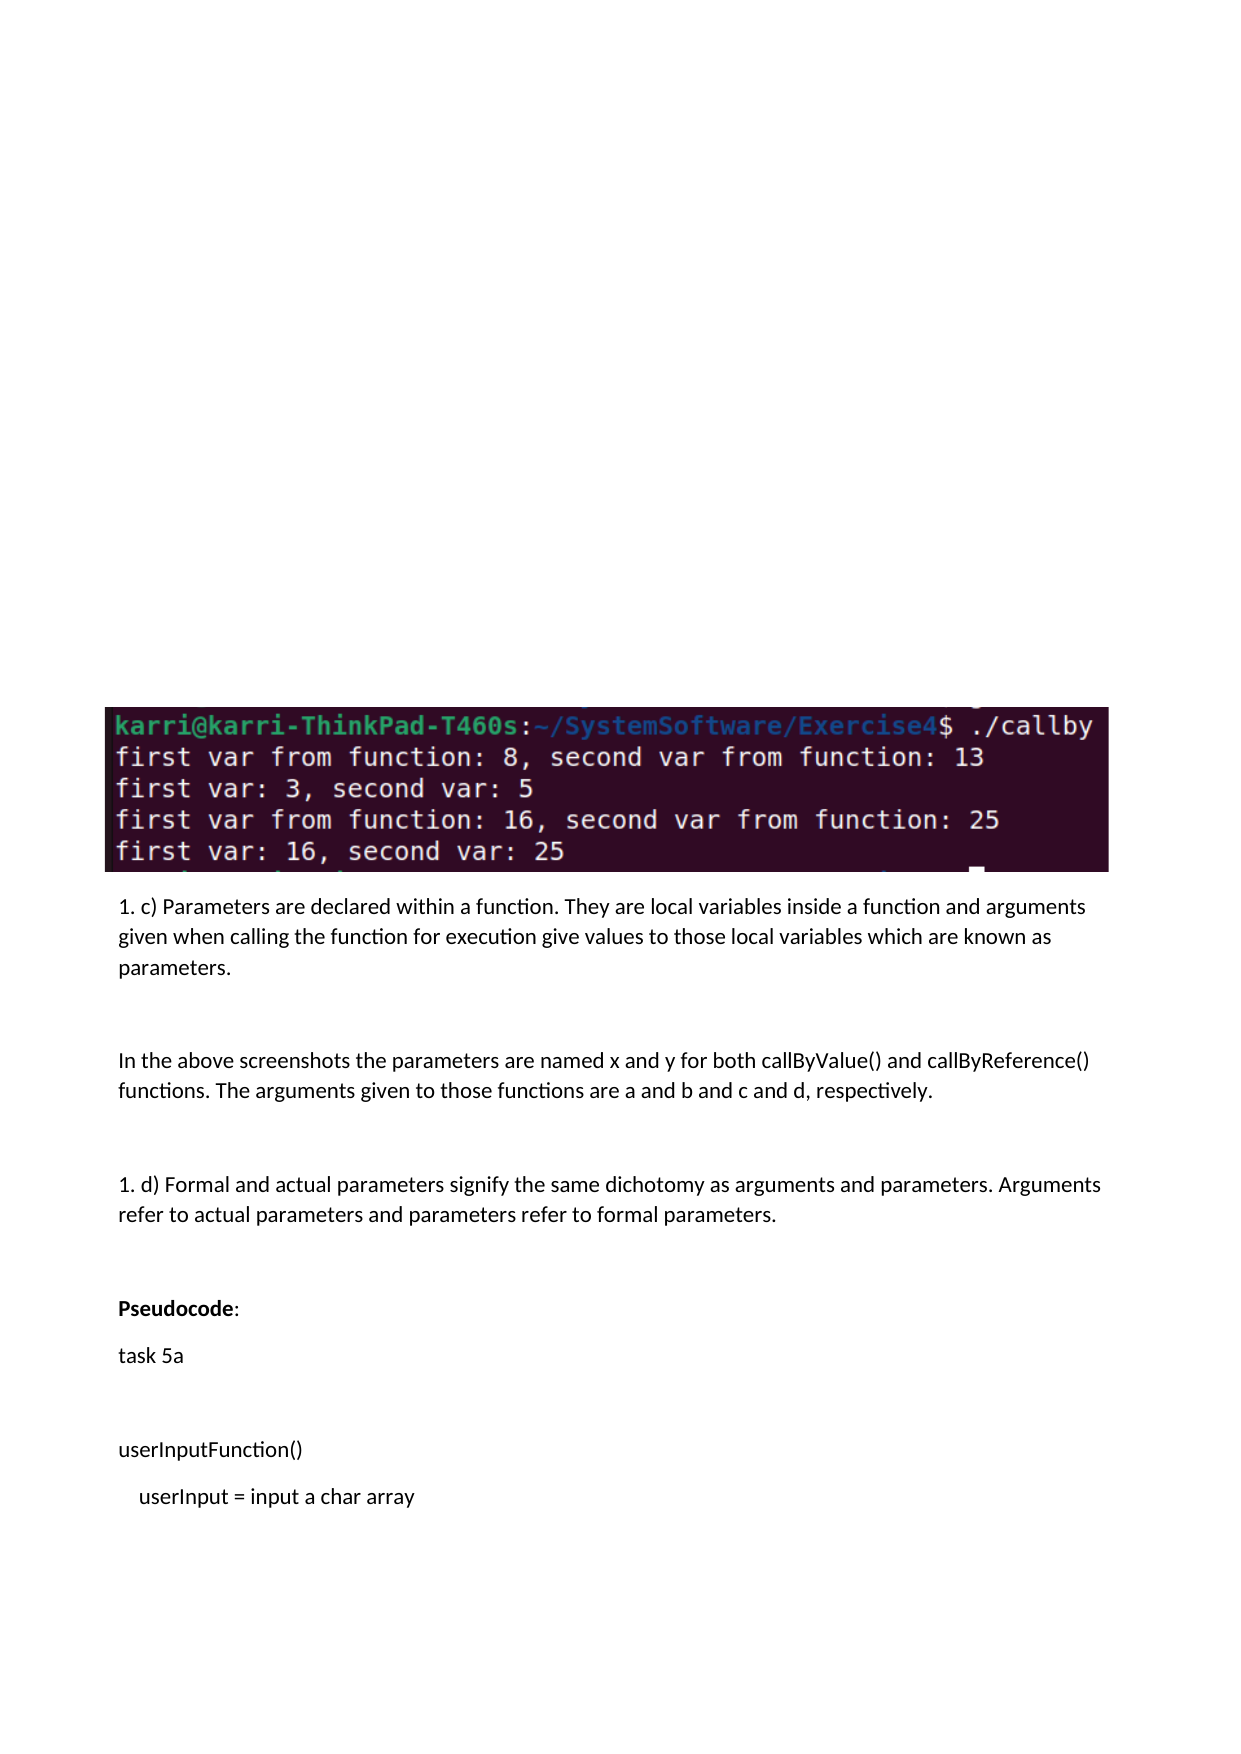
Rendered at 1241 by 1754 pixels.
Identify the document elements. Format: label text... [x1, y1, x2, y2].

text userInput = input a char array [118, 1482, 1122, 1510]
text task 5a [118, 1341, 1122, 1369]
text 1. c) Parameters are declared within a function. They are local variables inside a function and arguments given when calling the function for execution give values to those local variables which are known as parameters. [118, 710, 1122, 981]
picture [104, 707, 1109, 872]
text 1. d) Formal and actual parameters signify the same dichotomy as arguments and parameters. Arguments refer to actual parameters and parameters refer to formal parameters. [118, 1170, 1122, 1229]
text Pseudocode: [118, 1294, 1122, 1322]
text userInputFunction() [118, 1435, 1122, 1463]
text In the above screenshots the parameters are named x and y for both callByValue() and callByReference() functions. The arguments given to those functions are a and b and c and d, respectively. [118, 1046, 1122, 1105]
